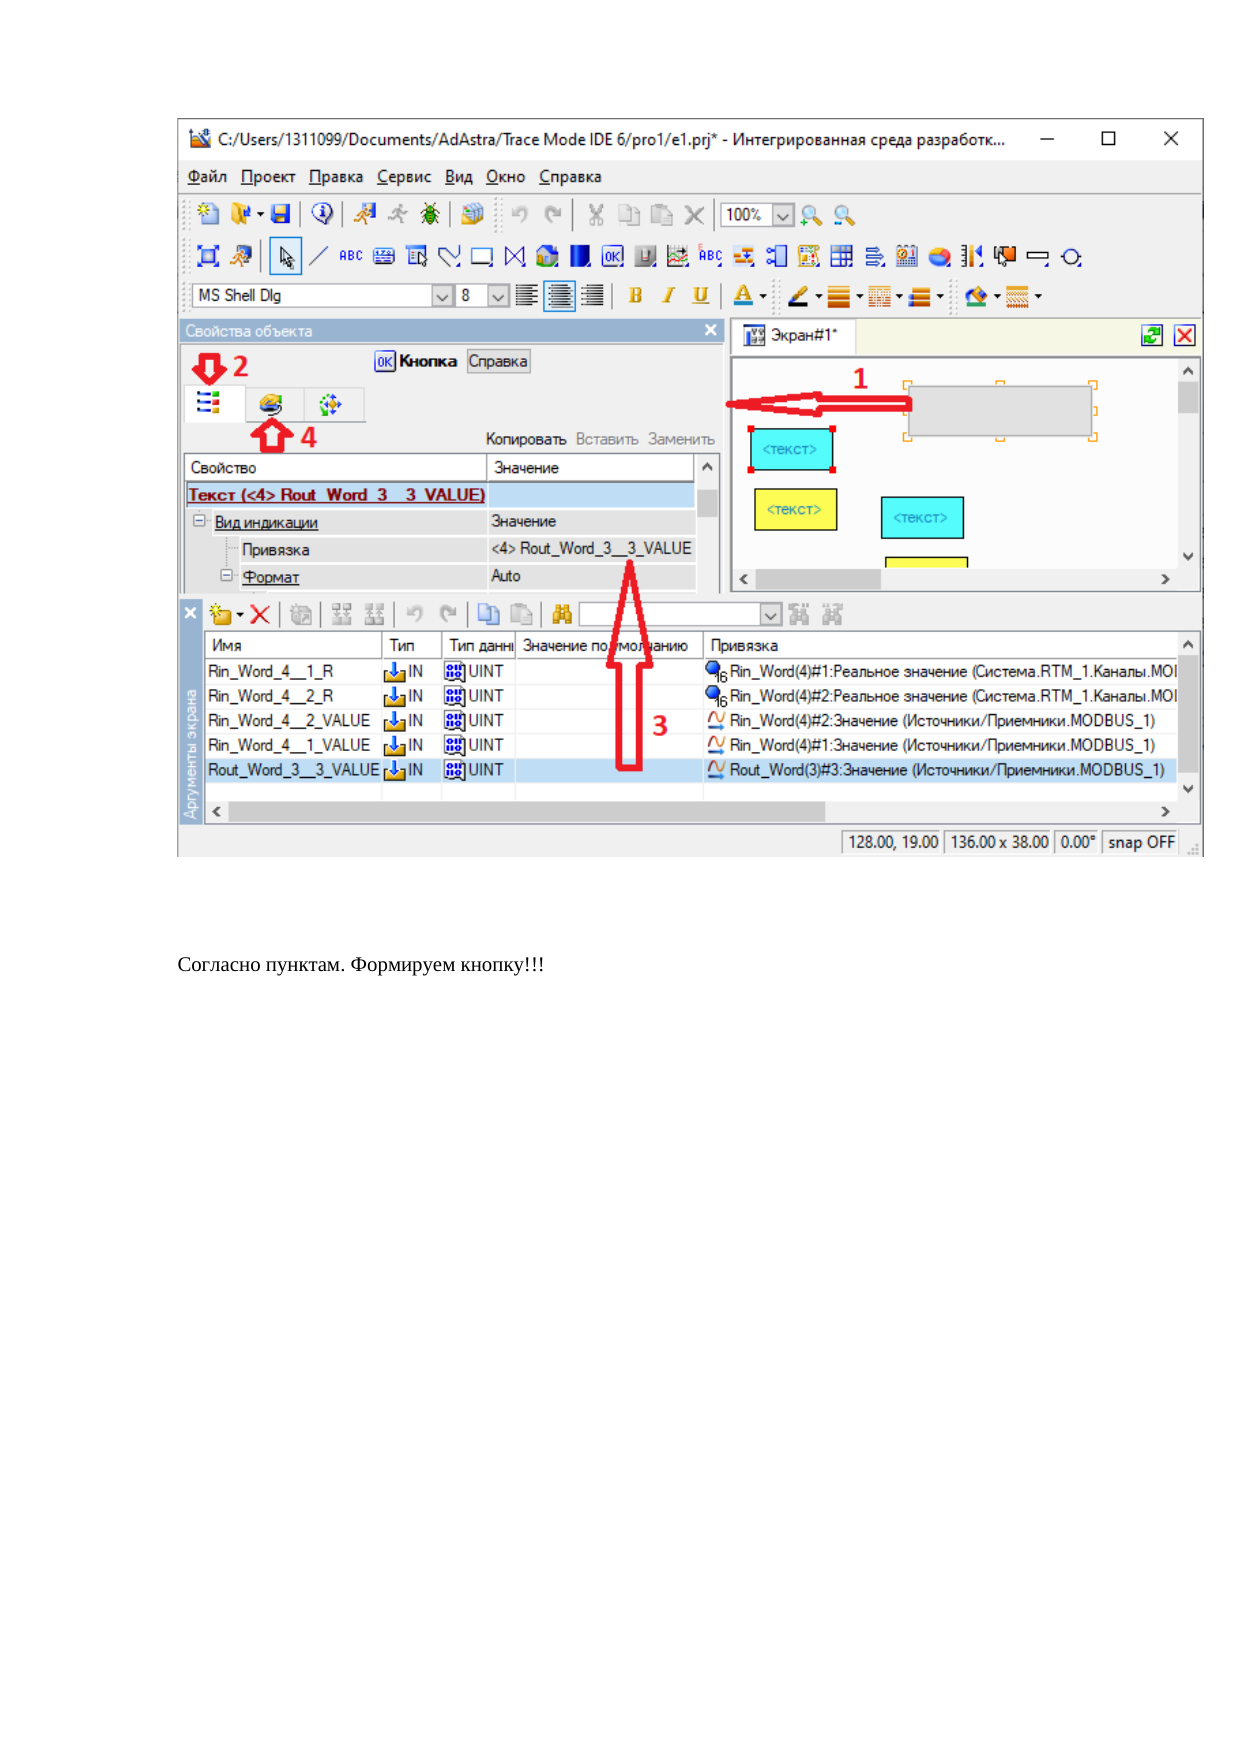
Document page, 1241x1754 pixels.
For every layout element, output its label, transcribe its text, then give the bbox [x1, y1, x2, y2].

text Согласно пунктам. Формируем кнопку!!! [177, 952, 1204, 976]
